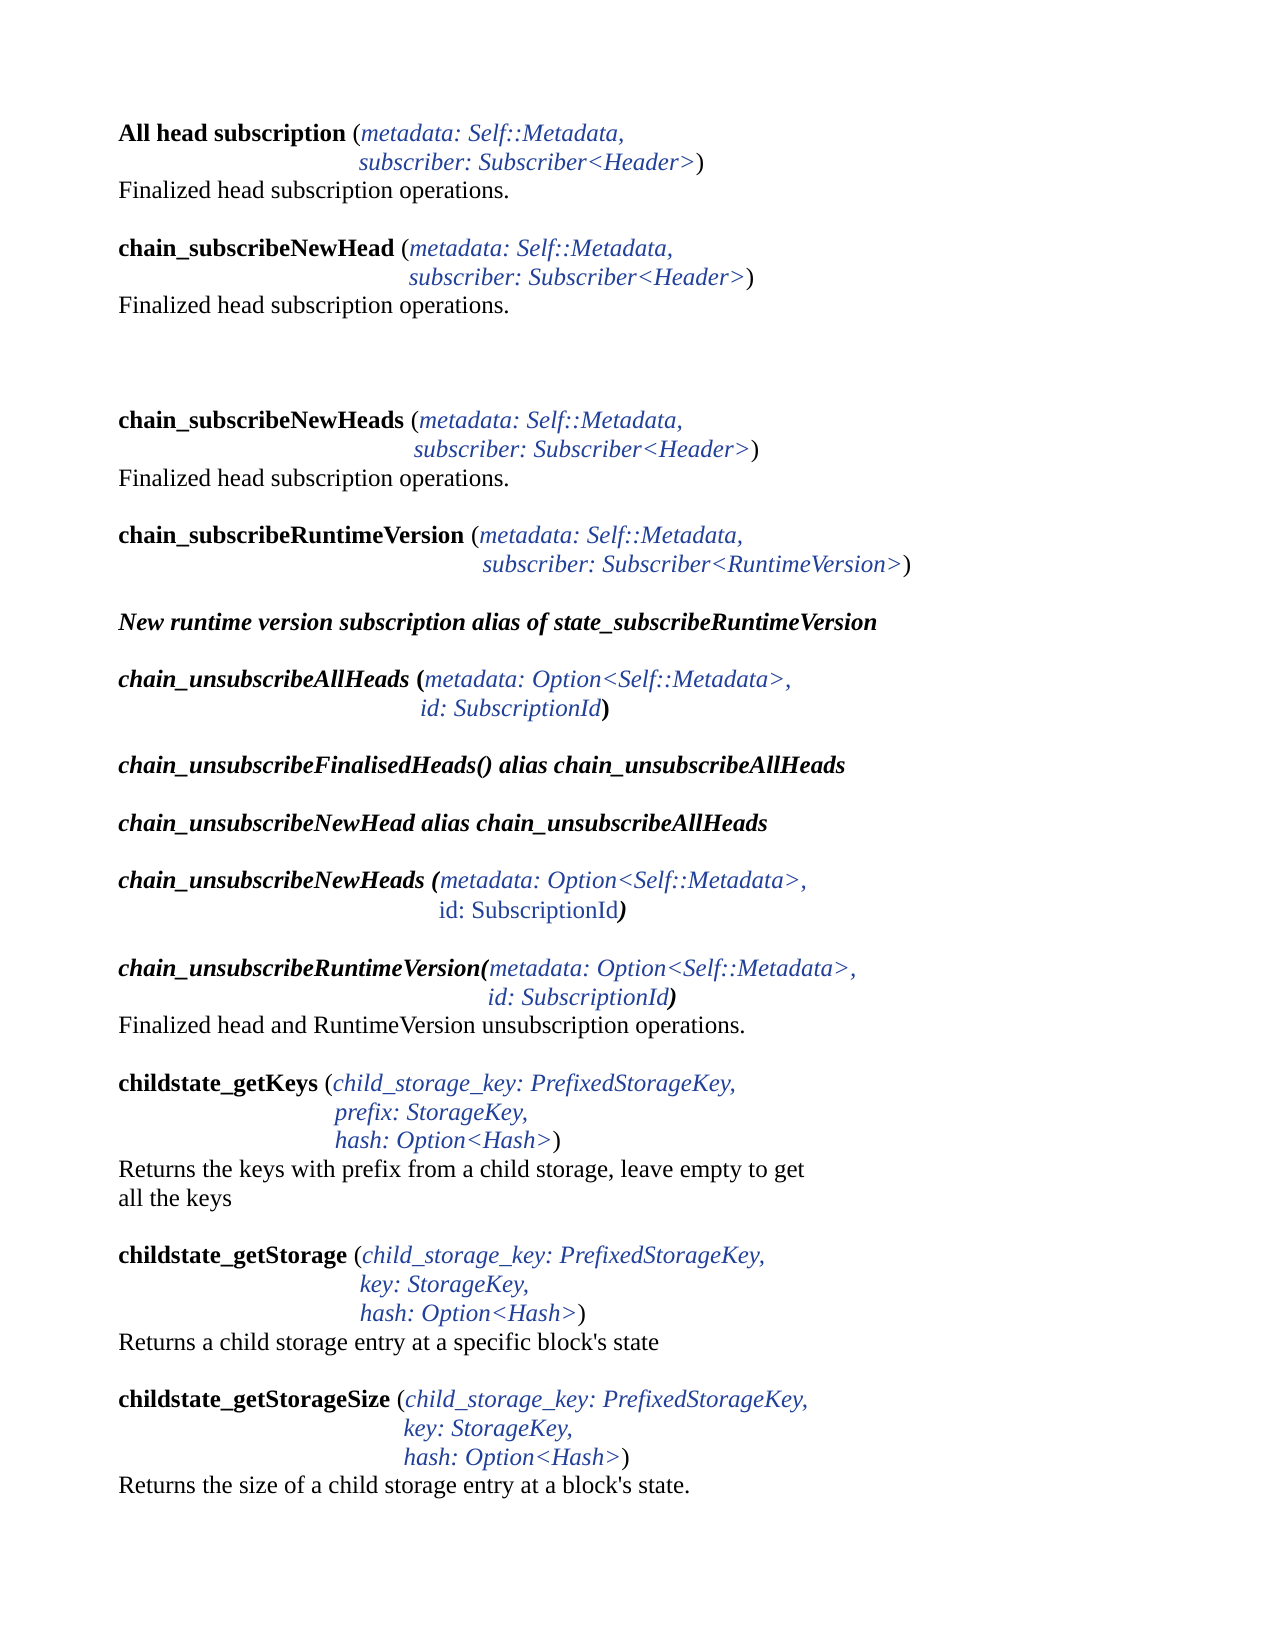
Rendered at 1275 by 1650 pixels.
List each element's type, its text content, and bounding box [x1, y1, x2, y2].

text hash: Option<Hash>) [118, 1442, 1157, 1470]
text key: StorageKey, [118, 1269, 1157, 1298]
text id: SubscriptionId) [118, 982, 1157, 1010]
text Finalized head subscription operations. [118, 176, 1157, 204]
text subscriber: Subscriber<Header>) [118, 147, 1157, 176]
text childstate_getStorage (child_storage_key: PrefixedStorageKey, [118, 1240, 1157, 1269]
text chain_subscribeNewHead (metadata: Self::Metadata, [118, 233, 1157, 262]
text childstate_getKeys (child_storage_key: PrefixedStorageKey, [118, 1068, 1157, 1097]
text chain_unsubscribeFinalisedHeads() alias chain_unsubscribeAllHeads [118, 751, 1157, 779]
text id: SubscriptionId) [118, 693, 1157, 722]
text Finalized head subscription operations. [118, 291, 1157, 319]
text all the keys [118, 1183, 1157, 1212]
text chain_unsubscribeRuntimeVersion(metadata: Option<Self::Metadata>, [118, 953, 1157, 982]
text chain_unsubscribeAllHeads (metadata: Option<Self::Metadata>, [118, 664, 1157, 693]
text childstate_getStorageSize (child_storage_key: PrefixedStorageKey, [118, 1384, 1157, 1413]
text hash: Option<Hash>) [118, 1298, 1157, 1327]
text New runtime version subscription alias of state_subscribeRuntimeVersion [118, 607, 1157, 636]
text chain_unsubscribeNewHead alias chain_unsubscribeAllHeads [118, 808, 1157, 837]
text Returns a child storage entry at a specific block's state [118, 1327, 1157, 1355]
text chain_subscribeRuntimeVersion (metadata: Self::Metadata, [118, 521, 1157, 549]
text subscriber: Subscriber<RuntimeVersion>) [118, 549, 1157, 578]
text subscriber: Subscriber<Header>) [118, 262, 1157, 291]
text id: SubscriptionId) [118, 894, 1157, 924]
text subscriber: Subscriber<Header>) [118, 434, 1157, 463]
text Returns the keys with prefix from a child storage, leave empty to get [118, 1154, 1157, 1183]
text chain_unsubscribeNewHeads (metadata: Option<Self::Metadata>, [118, 866, 1157, 894]
text Returns the size of a child storage entry at a block's state. [118, 1470, 1157, 1499]
text chain_subscribeNewHeads (metadata: Self::Metadata, [118, 406, 1157, 434]
text hash: Option<Hash>) [118, 1125, 1157, 1154]
text prefix: StorageKey, [118, 1097, 1157, 1125]
text Finalized head and RuntimeVersion unsubscription operations. [118, 1010, 1157, 1039]
text key: StorageKey, [118, 1413, 1157, 1442]
text All head subscription (metadata: Self::Metadata, [118, 118, 1157, 147]
text Finalized head subscription operations. [118, 463, 1157, 492]
